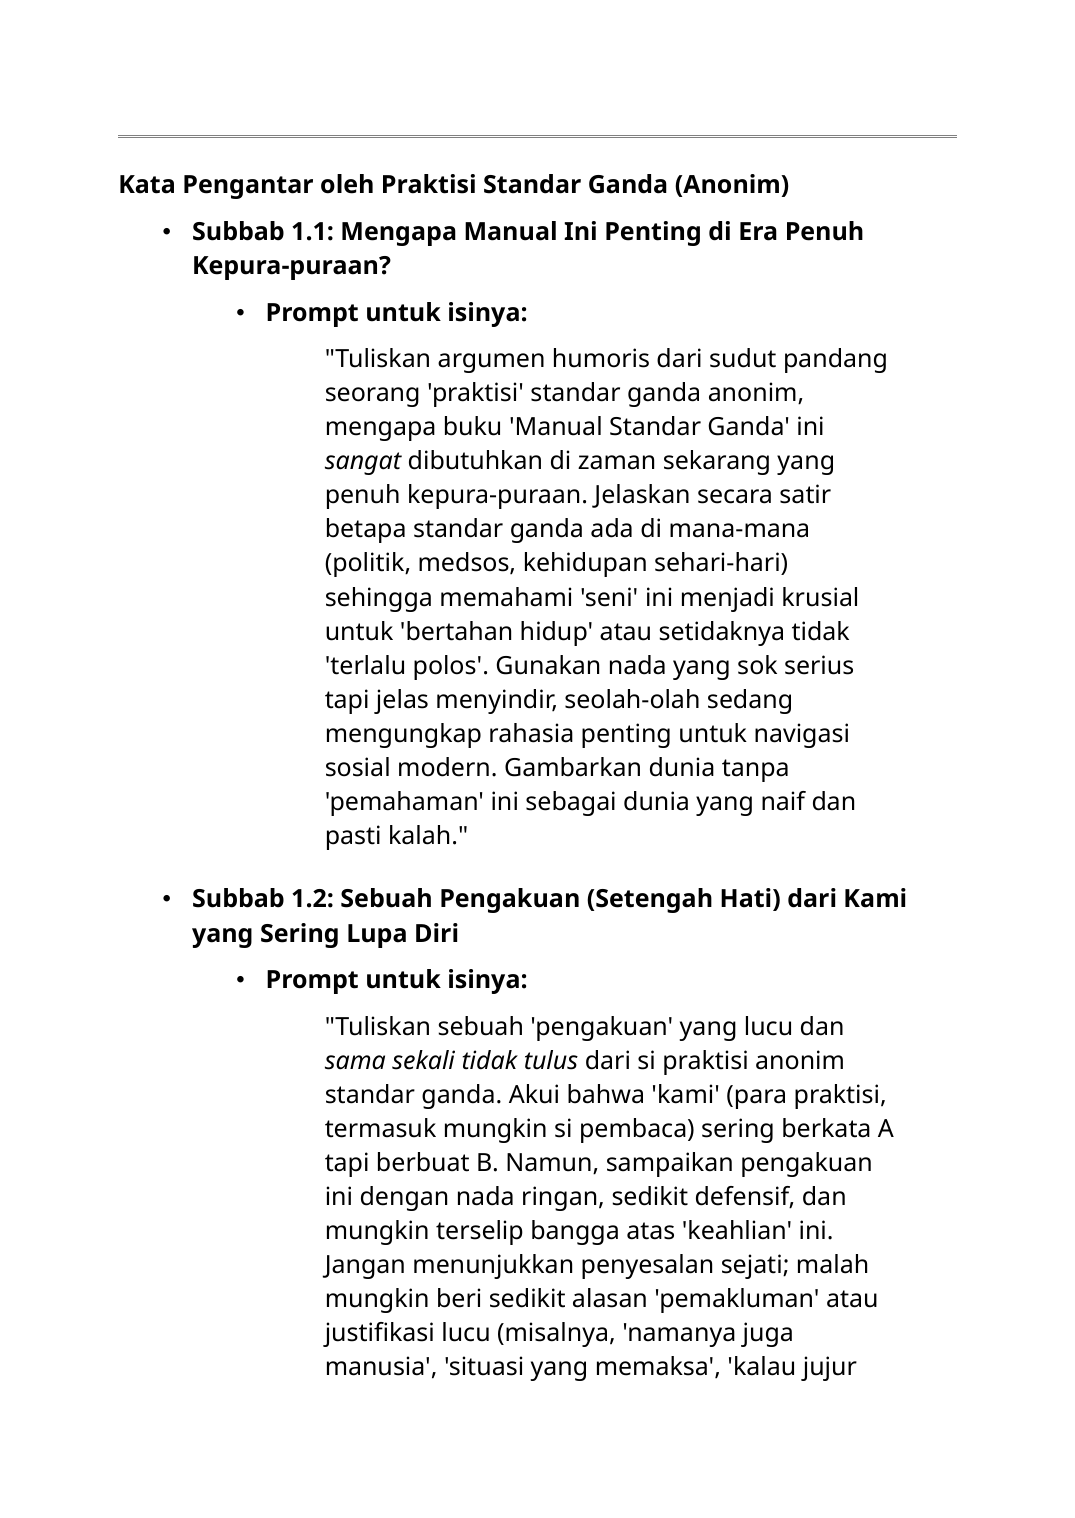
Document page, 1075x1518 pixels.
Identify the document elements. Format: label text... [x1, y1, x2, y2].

list Subbab 1.1: Mengapa Manual Ini Penting di Era Penuh Kepura-puraan? [162, 213, 957, 282]
text Kata Pengantar oleh Praktisi Standar Ganda (Anonim) [118, 167, 957, 201]
list Prompt untuk isinya: [236, 962, 957, 996]
list Subbab 1.2: Sebuah Pengakuan (Setengah Hati) dari Kami yang Sering Lupa Diri [162, 881, 957, 949]
list "Tuliskan sebuah 'pengakuan' yang lucu dan sama sekali tidak tulus dari si praktisi anonim standar ganda. Akui bahwa 'kami' (para praktisi, termasuk mungkin si pembaca) sering berkata A tapi berbuat B. Namun, sampaikan pengakuan ini dengan nada ringan, sedikit defensif, dan mungkin terselip bangga atas 'keahlian' ini. Jangan menunjukkan penyesalan sejati; malah mungkin beri sedikit alasan 'pemakluman' atau justifikasi lucu (misalnya, 'namanya juga manusia', 'situasi yang memaksa', 'kalau jujur [295, 1008, 898, 1383]
list "Tuliskan argumen humoris dari sudut pandang seorang 'praktisi' standar ganda anonim, mengapa buku 'Manual Standar Ganda' ini sangat dibutuhkan di zaman sekarang yang penuh kepura-puraan. Jelaskan secara satir betapa standar ganda ada di mana-mana (politik, medsos, kehidupan sehari-hari) sehingga memahami 'seni' ini menjadi krusial untuk 'bertahan hidup' atau setidaknya tidak 'terlalu polos'. Gunakan nada yang sok serius tapi jelas menyindir, seolah-olah sedang mengungkap rahasia penting untuk navigasi sosial modern. Gambarkan dunia tanpa 'pemahaman' ini sebagai dunia yang naif dan pasti kalah." [295, 341, 898, 852]
list Prompt untuk isinya: [236, 294, 957, 328]
